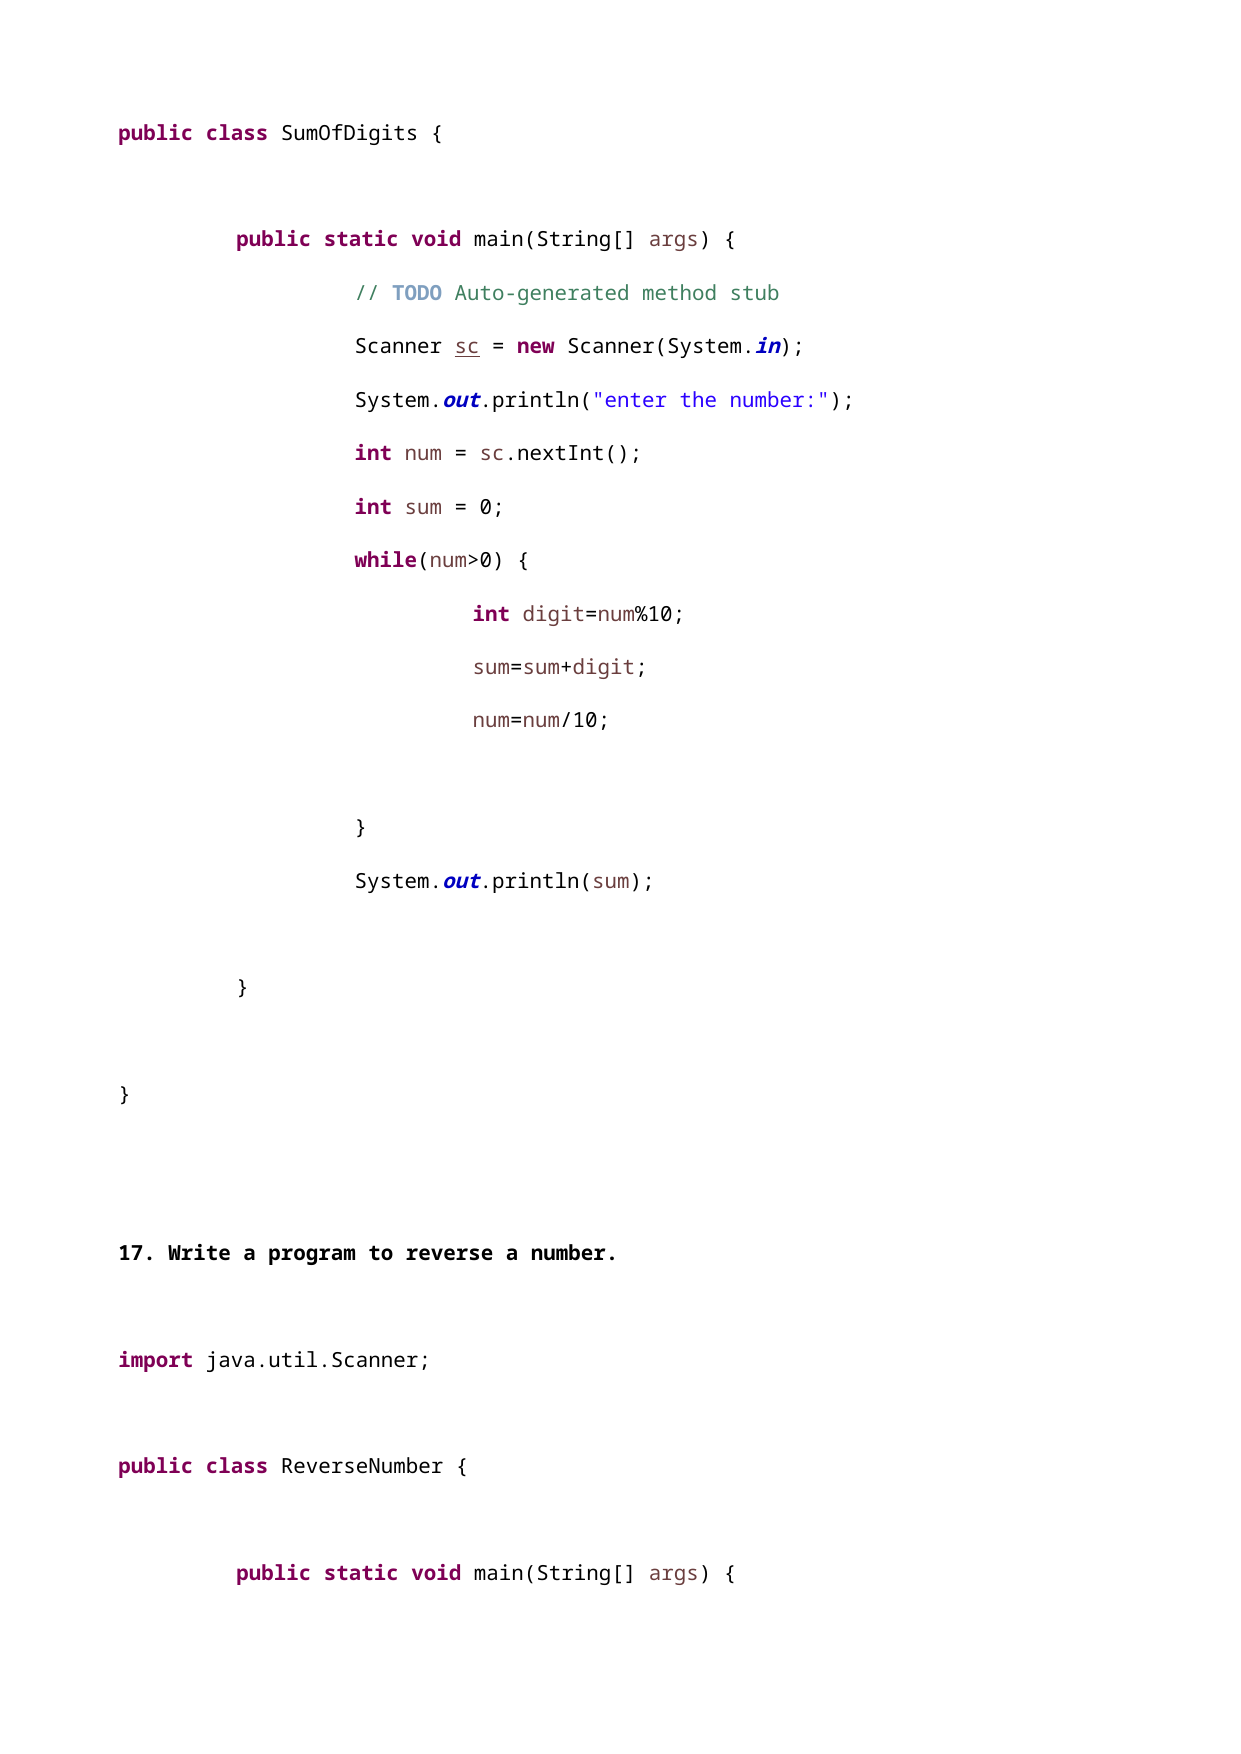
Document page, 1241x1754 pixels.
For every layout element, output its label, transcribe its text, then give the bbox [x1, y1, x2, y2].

text int num = sc.nextInt(); [118, 438, 1122, 467]
text num=num/10; [118, 706, 1122, 734]
text sum=sum+digit; [118, 652, 1122, 681]
text int digit=num%10; [118, 599, 1122, 627]
text Scanner sc = new Scanner(System.in); [118, 331, 1122, 360]
text // TODO Auto-generated method stub [118, 278, 1122, 306]
text } [118, 972, 1122, 1001]
text public class SumOfDigits { [118, 118, 1122, 147]
text public class ReverseNumber { [118, 1451, 1122, 1479]
text System.out.println("enter the number:"); [118, 385, 1122, 413]
text } [118, 812, 1122, 841]
text } [118, 1079, 1122, 1107]
text System.out.println(sum); [118, 866, 1122, 894]
text 17. Write a program to reverse a number. [118, 1238, 1122, 1267]
text public static void main(String[] args) { [118, 224, 1122, 253]
text import java.util.Scanner; [118, 1345, 1122, 1373]
text int sum = 0; [118, 492, 1122, 520]
text while(num>0) { [118, 545, 1122, 574]
text public static void main(String[] args) { [118, 1558, 1122, 1586]
